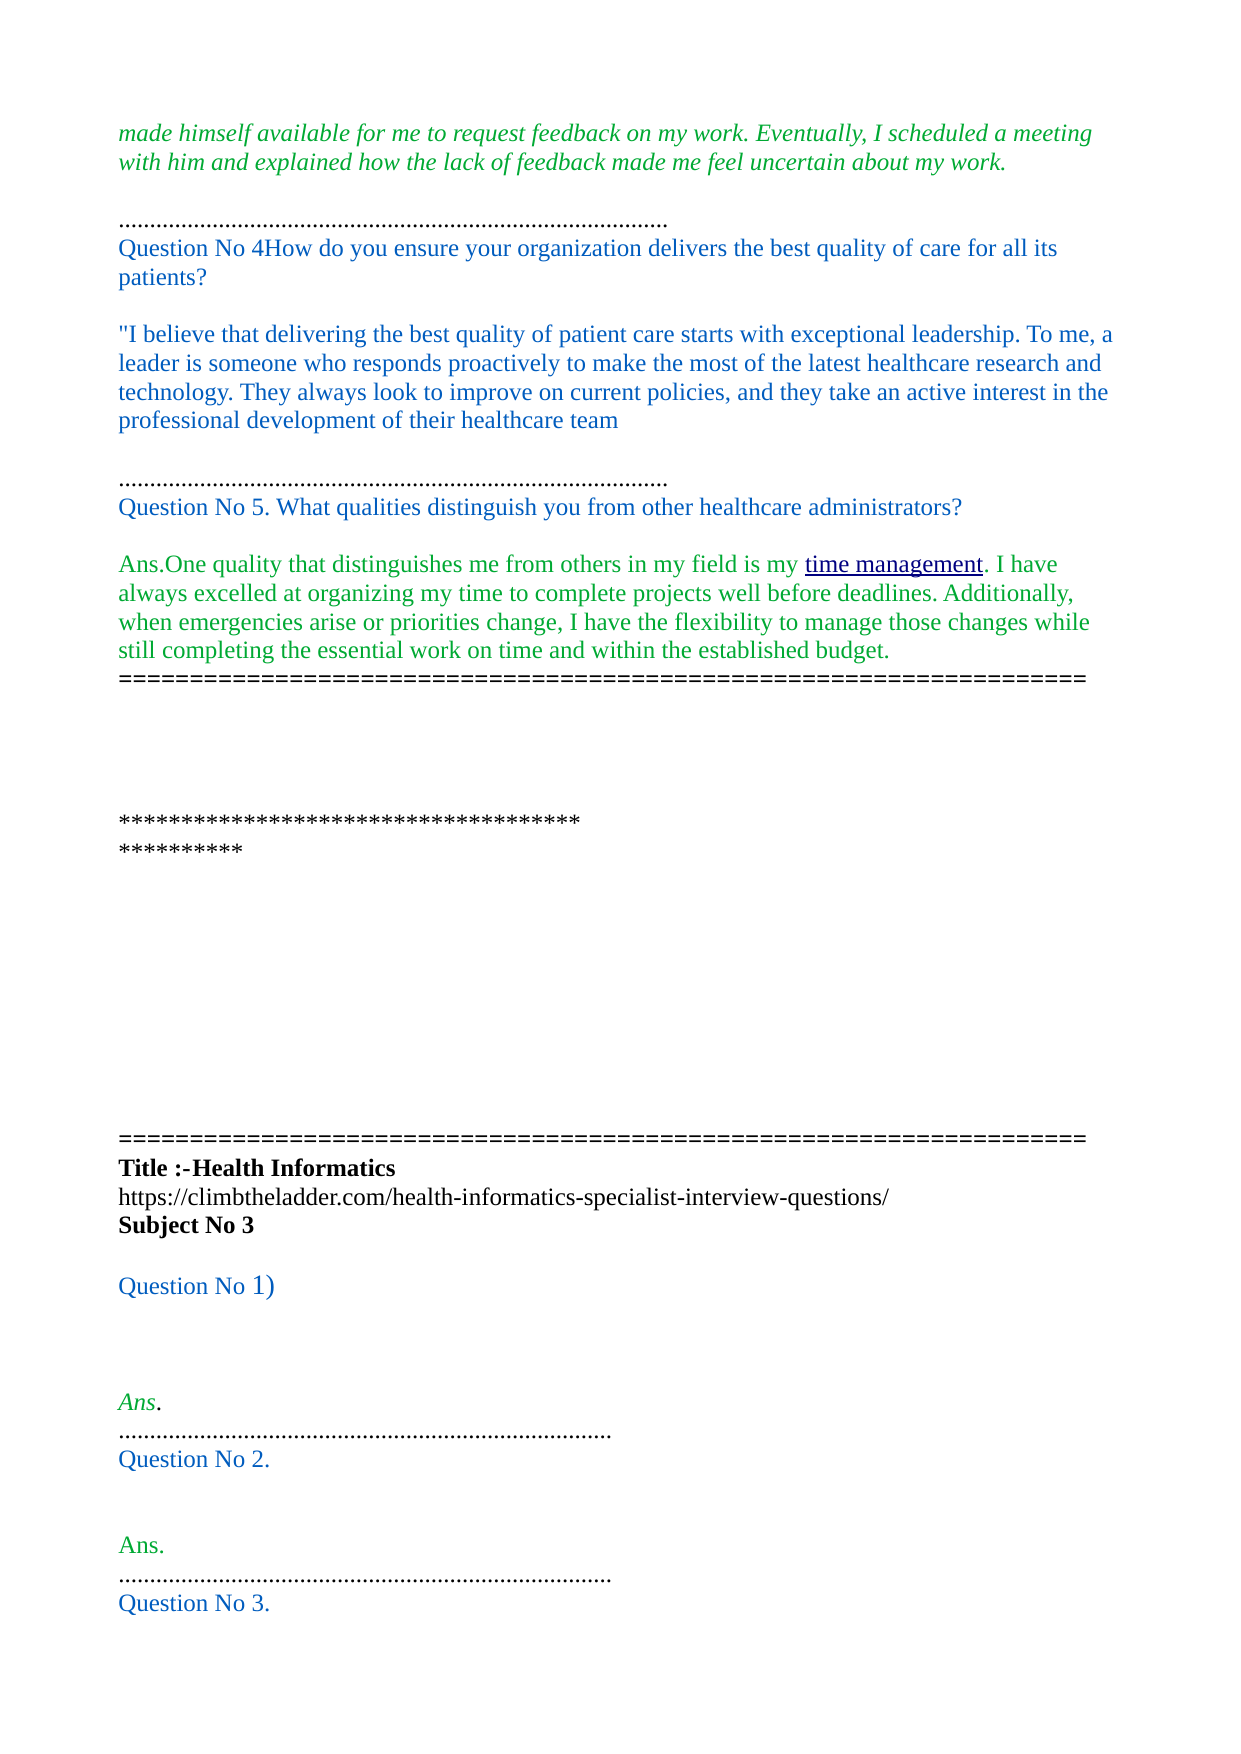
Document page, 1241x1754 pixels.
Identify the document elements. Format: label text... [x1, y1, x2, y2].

text ............................................................................... [118, 1559, 1122, 1588]
text ==================================================================== [118, 664, 1122, 693]
text "I believe that delivering the best quality of patient care starts with exceptional leadership. To me, a leader is someone who responds proactively to make the most of the latest healthcare research and technology. They always look to improve on current policies, and they take an active interest in the professional development of their healthcare team [118, 319, 1122, 434]
text ==================================================================== [118, 1124, 1122, 1153]
text made himself available for me to request feedback on my work. Eventually, I scheduled a meeting with him and explained how the lack of feedback made me feel uncertain about my work. [118, 118, 1122, 176]
text ************************************* [118, 808, 1122, 837]
text Question No 2. [118, 1444, 1122, 1473]
text Subject No 3 [118, 1211, 1122, 1239]
text Question No 5. What qualities distinguish you from other healthcare administrators? [118, 492, 1122, 521]
text ........................................................................................ [118, 204, 1122, 233]
text Ans. [118, 1387, 1122, 1416]
text Ans.One quality that distinguishes me from others in my field is my time management. I have always excelled at organizing my time to complete projects well before deadlines. Additionally, when emergencies arise or priorities change, I have the flexibility to manage those changes while still completing the essential work on time and within the established budget. [118, 549, 1122, 664]
text Question No 1) [118, 1268, 1122, 1301]
text https://climbtheladder.com/health-informatics-specialist-interview-questions/ [118, 1182, 1122, 1211]
text Ans. [118, 1531, 1122, 1559]
text ........................................................................................ [118, 463, 1122, 492]
text Question No 4How do you ensure your organization delivers the best quality of care for all its patients? [118, 233, 1122, 291]
text ********** [118, 837, 1122, 866]
text ............................................................................... [118, 1416, 1122, 1444]
text Question No 3. [118, 1588, 1122, 1617]
text Title :- Health Informatics [118, 1153, 1122, 1182]
